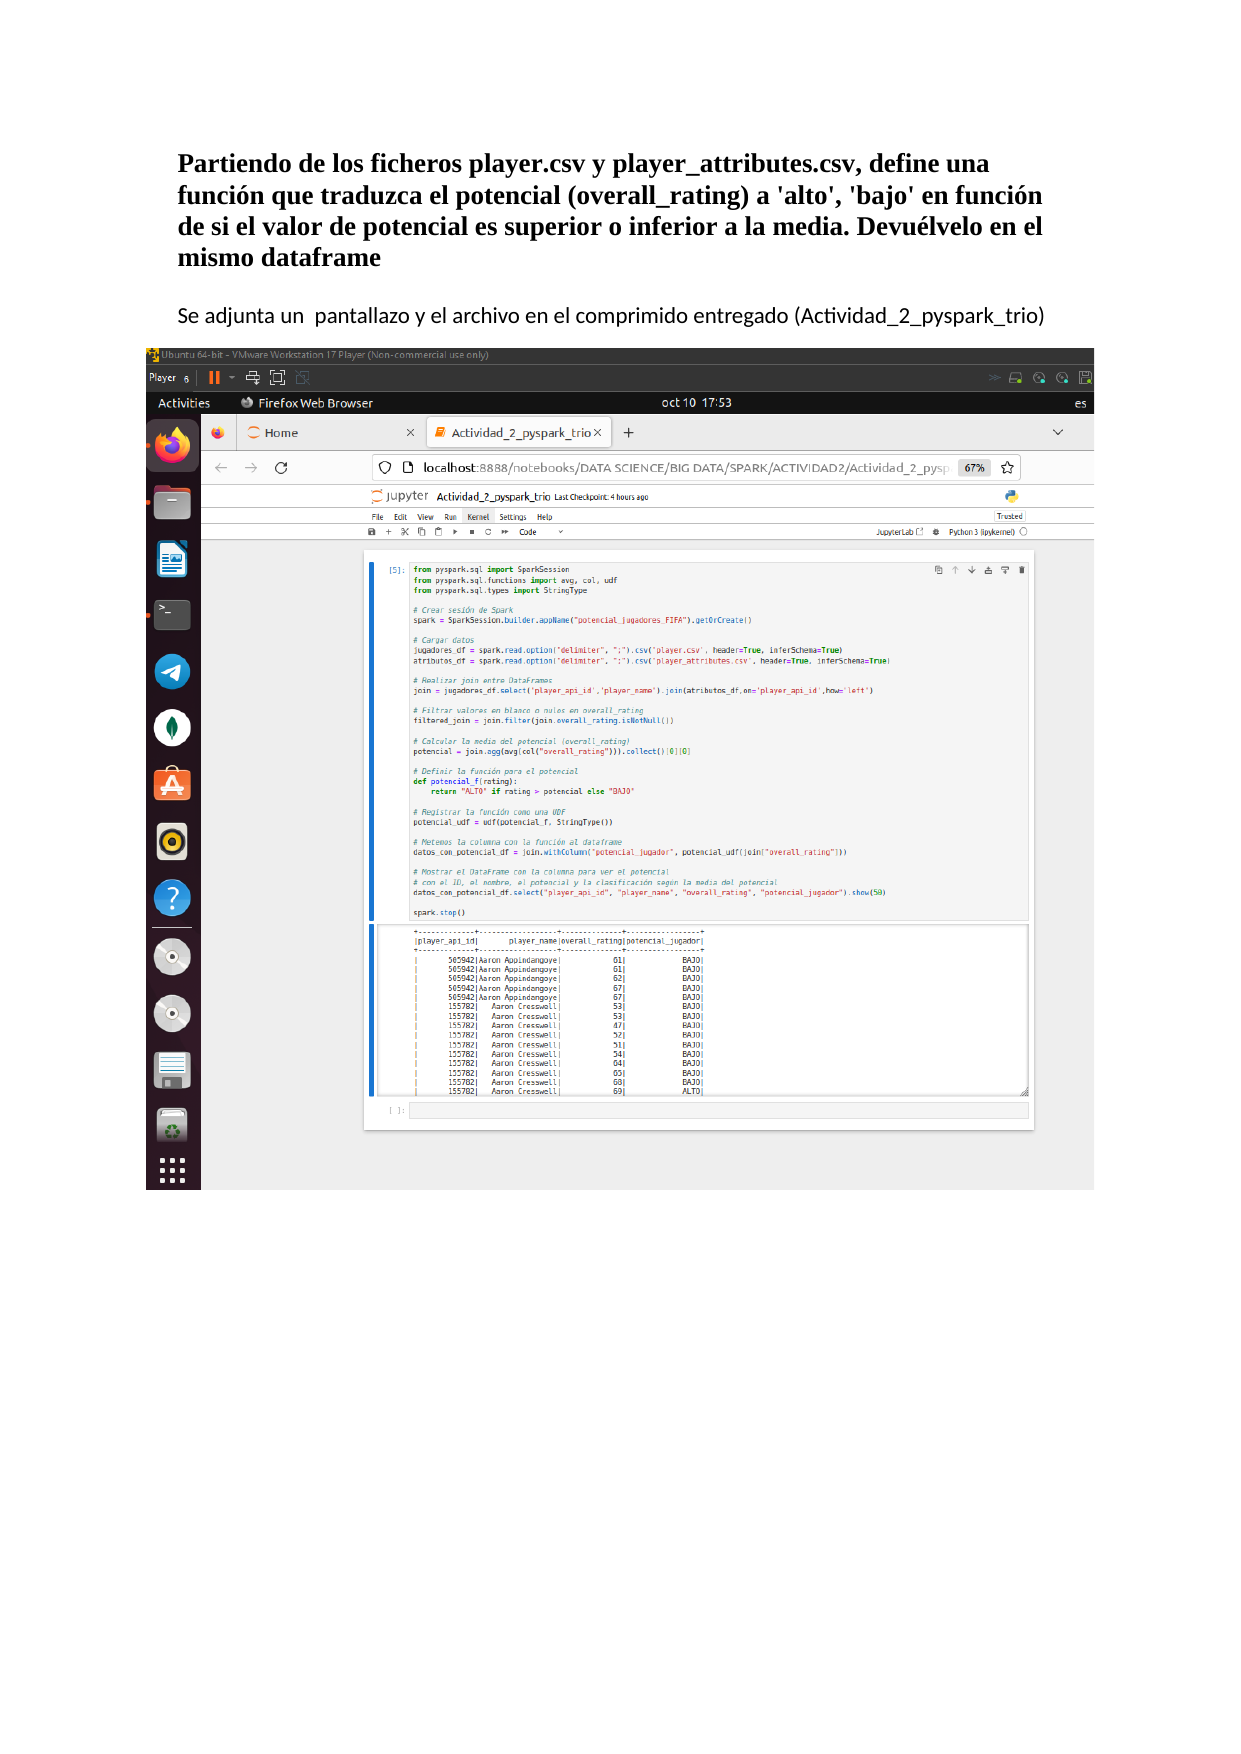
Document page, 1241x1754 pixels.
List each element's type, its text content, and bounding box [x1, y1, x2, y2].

subtitle Partiendo de los ficheros player.csv y player_attributes.csv, define una función que traduzca el potencial (overall_rating) a 'alto', 'bajo' en función de si el valor de potencial es superior o inferior a la media. Devuélvelo en el mismo dataframe [177, 148, 1063, 272]
picture [146, 348, 1095, 1190]
text Se adjunta un pantallazo y el archivo en el comprimido entregado (Actividad_2_pyspark_trio) [177, 301, 1063, 329]
